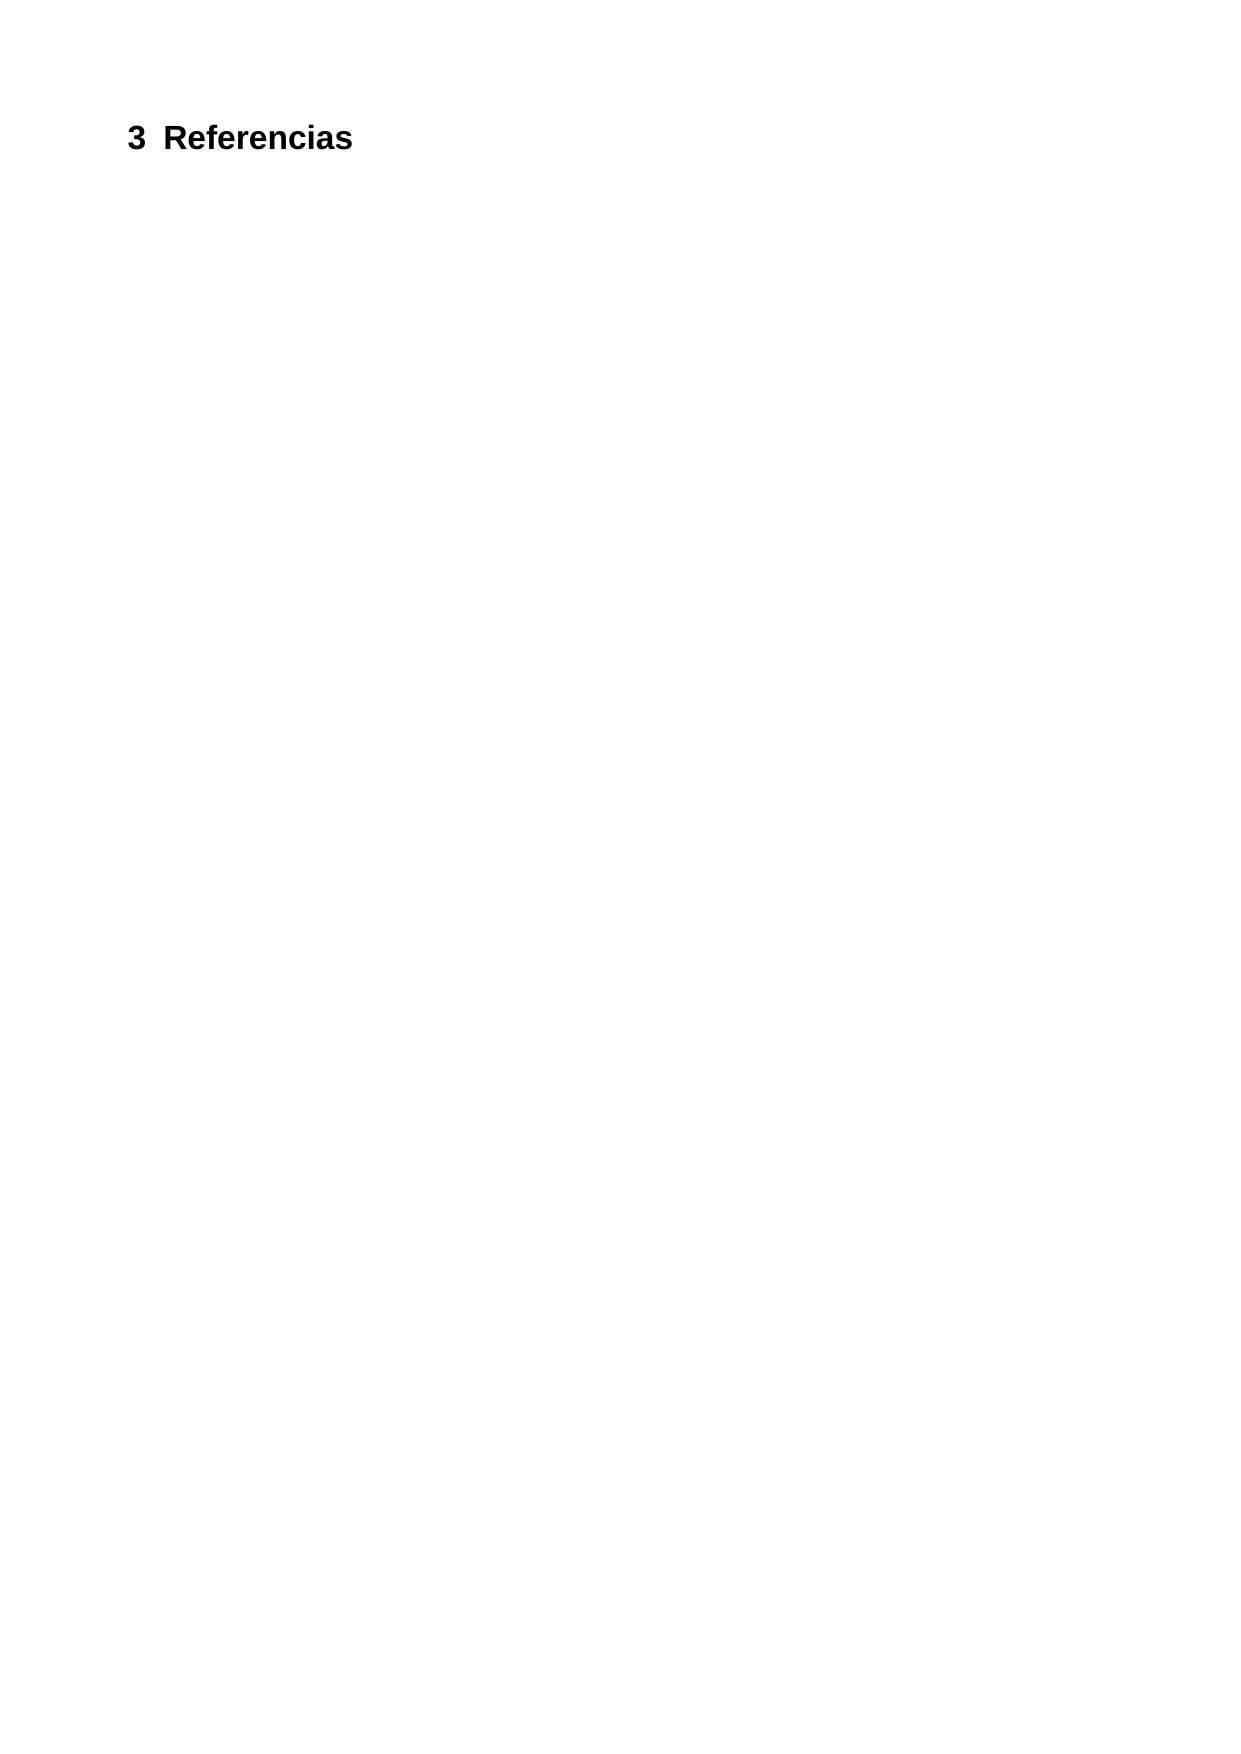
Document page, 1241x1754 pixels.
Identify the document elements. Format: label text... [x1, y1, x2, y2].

subtitle Referencias [118, 118, 1122, 157]
